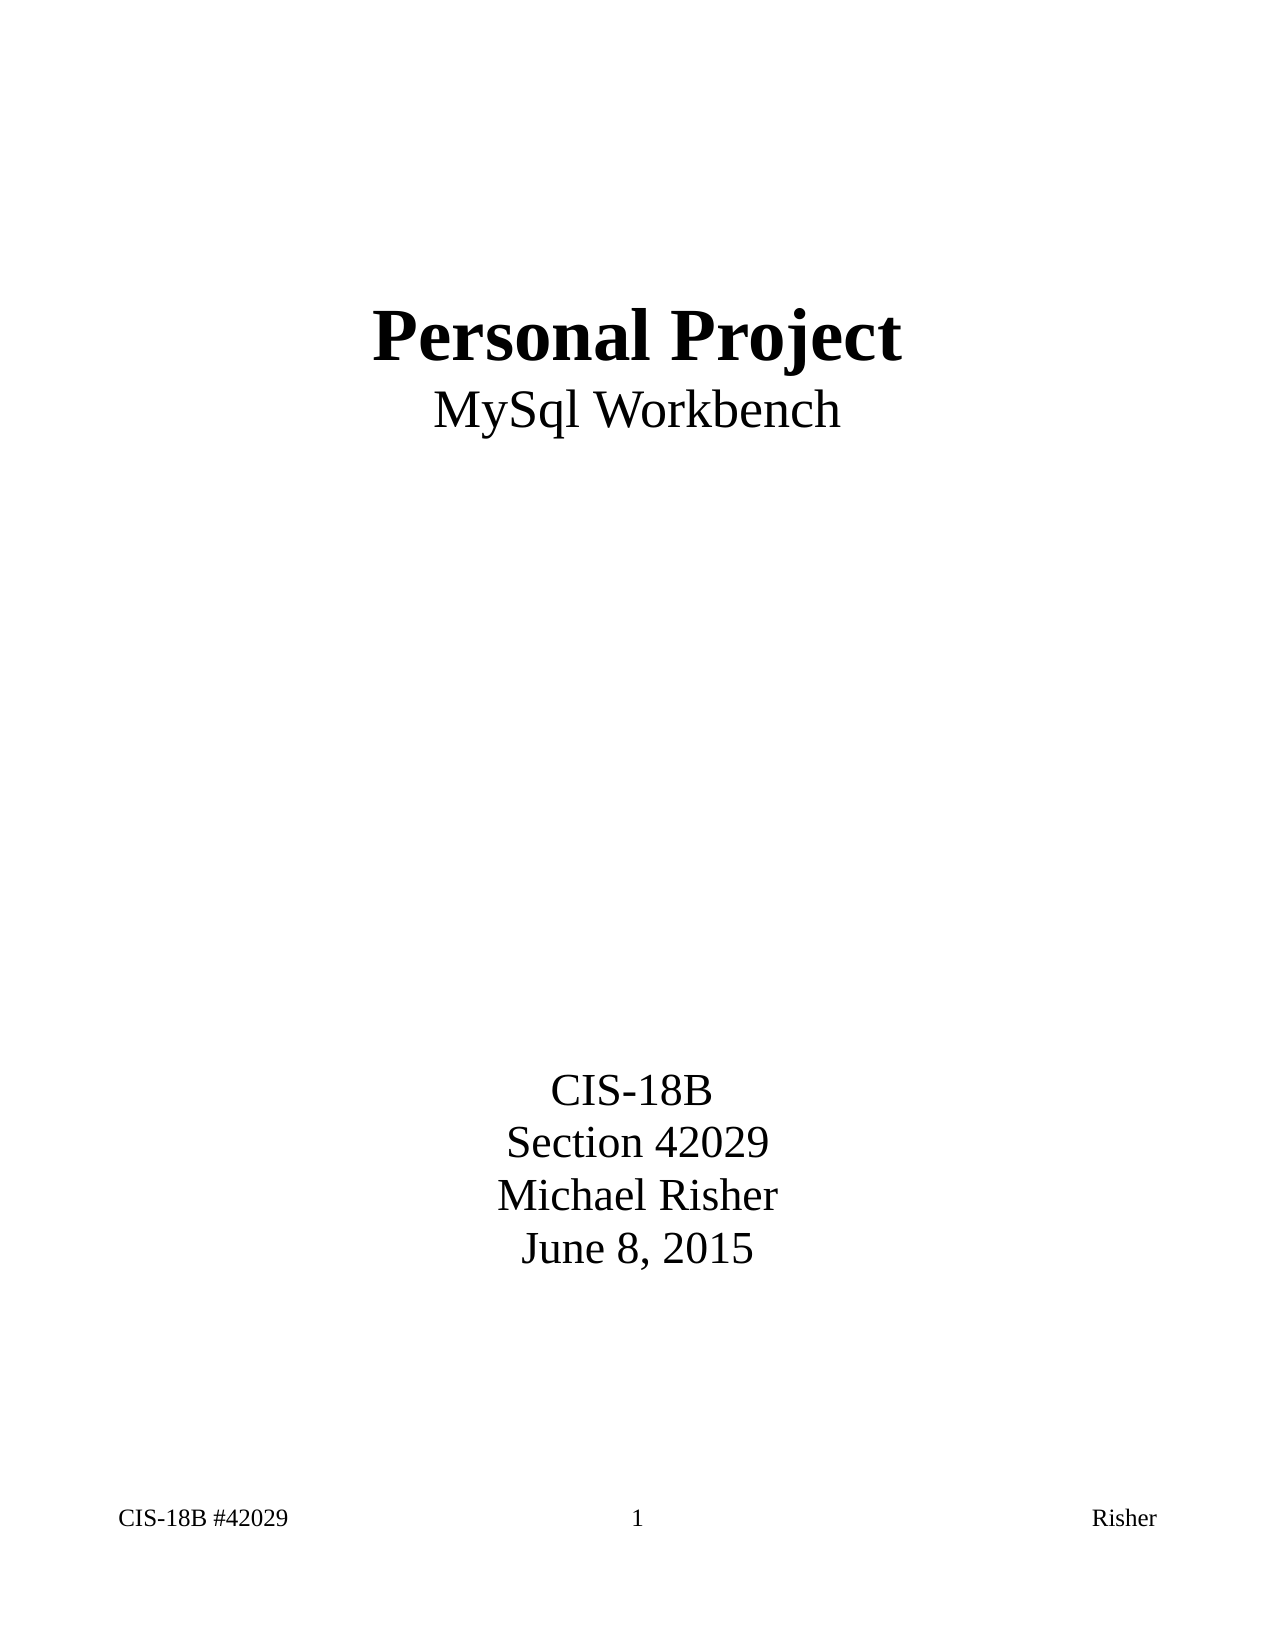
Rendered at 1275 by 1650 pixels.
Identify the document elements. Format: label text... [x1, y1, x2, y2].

text Michael Risher [118, 1167, 1157, 1220]
text Personal Project [118, 291, 1157, 377]
text June 8, 2015 [118, 1220, 1157, 1273]
text MySql Workbench [118, 377, 1157, 439]
text Section 42029 [118, 1115, 1157, 1167]
text CIS-18B [118, 1062, 1157, 1115]
